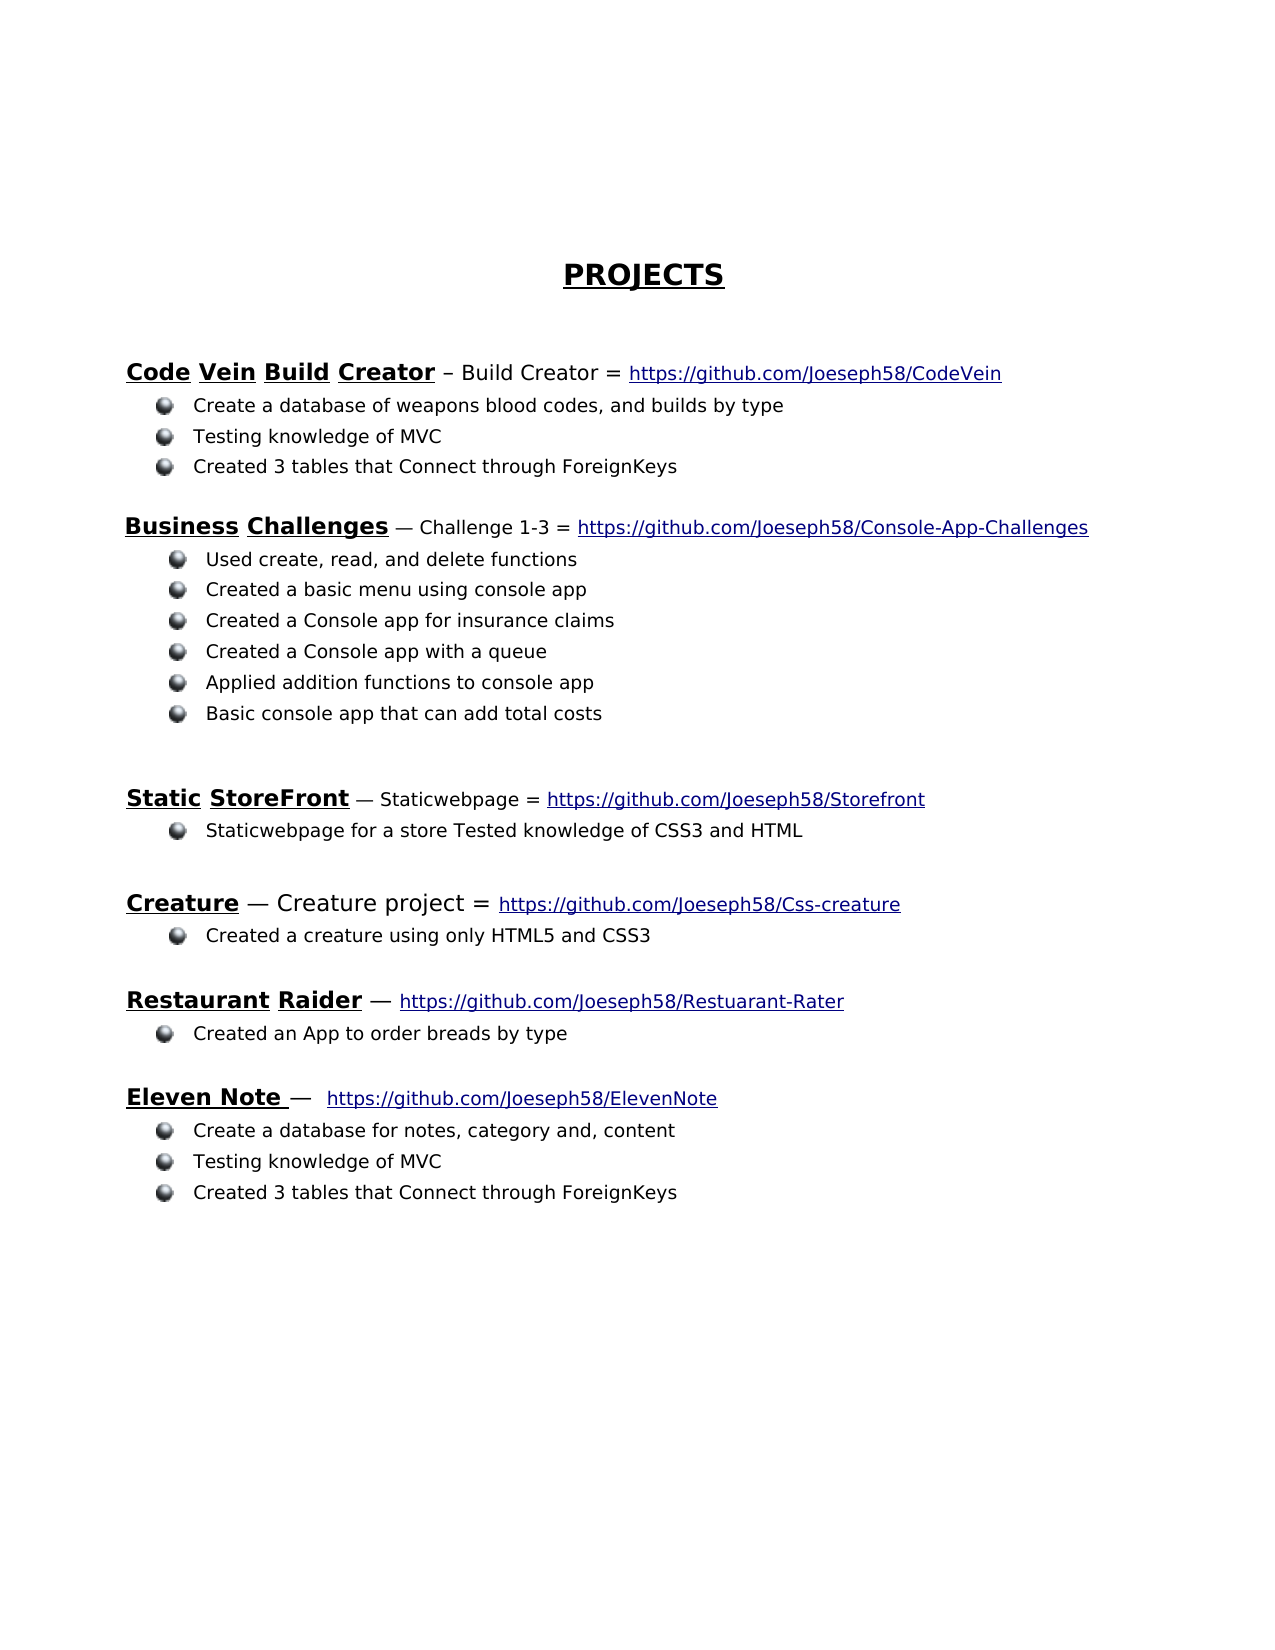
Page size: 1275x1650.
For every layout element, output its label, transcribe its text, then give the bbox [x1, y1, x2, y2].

list Basic console app that can add total costs [153, 703, 1157, 724]
list Created 3 tables that Connect through ForeignKeys [156, 456, 1157, 478]
text Eleven Note — https://github.com/Joeseph58/ElevenNote [126, 1084, 1157, 1111]
list Created a Console app for insurance claims [153, 610, 1157, 632]
picture [169, 612, 187, 630]
list Applied addition functions to console app [153, 672, 1157, 694]
picture [169, 822, 187, 840]
list Created an App to order breads by type [156, 1023, 1157, 1044]
list Staticwebpage for a store Tested knowledge of CSS3 and HTML [153, 820, 1157, 842]
picture [169, 927, 187, 945]
list Testing knowledge of MVC [156, 1151, 1157, 1173]
list Used create, read, and delete functions [153, 548, 1157, 570]
list Restaurant Raider — https://github.com/Joeseph58/Restuarant-Rater [126, 987, 1157, 1014]
list Create a database for notes, category and, content [156, 1120, 1157, 1142]
list Creature — Creature project = https://github.com/Joeseph58/Css-creature [126, 890, 1157, 916]
picture [156, 428, 174, 446]
picture [169, 581, 187, 599]
list Created a basic menu using console app [153, 579, 1157, 601]
list Business Challenges — Challenge 1-3 = https://github.com/Joeseph58/Console-App-Challenges [124, 513, 1157, 539]
picture [169, 550, 187, 569]
list Created a Console app with a queue [153, 641, 1157, 663]
list Static StoreFront — Staticwebpage = https://github.com/Joeseph58/Storefront [126, 785, 1157, 811]
picture [156, 1122, 174, 1140]
list Created 3 tables that Connect through ForeignKeys [156, 1182, 1157, 1203]
picture [156, 1025, 174, 1043]
list Create a database of weapons blood codes, and builds by type [156, 395, 1157, 417]
picture [156, 458, 174, 476]
text Code Vein Build Creator – Build Creator = https://github.com/Joeseph58/CodeVein [126, 359, 1157, 386]
text PROJECTS [131, 258, 1157, 292]
list Created a creature using only HTML5 and CSS3 [153, 925, 1157, 947]
picture [169, 705, 187, 723]
list Testing knowledge of MVC [156, 426, 1157, 447]
picture [156, 397, 174, 415]
picture [169, 643, 187, 661]
picture [156, 1153, 174, 1171]
picture [156, 1184, 174, 1202]
picture [169, 674, 187, 692]
